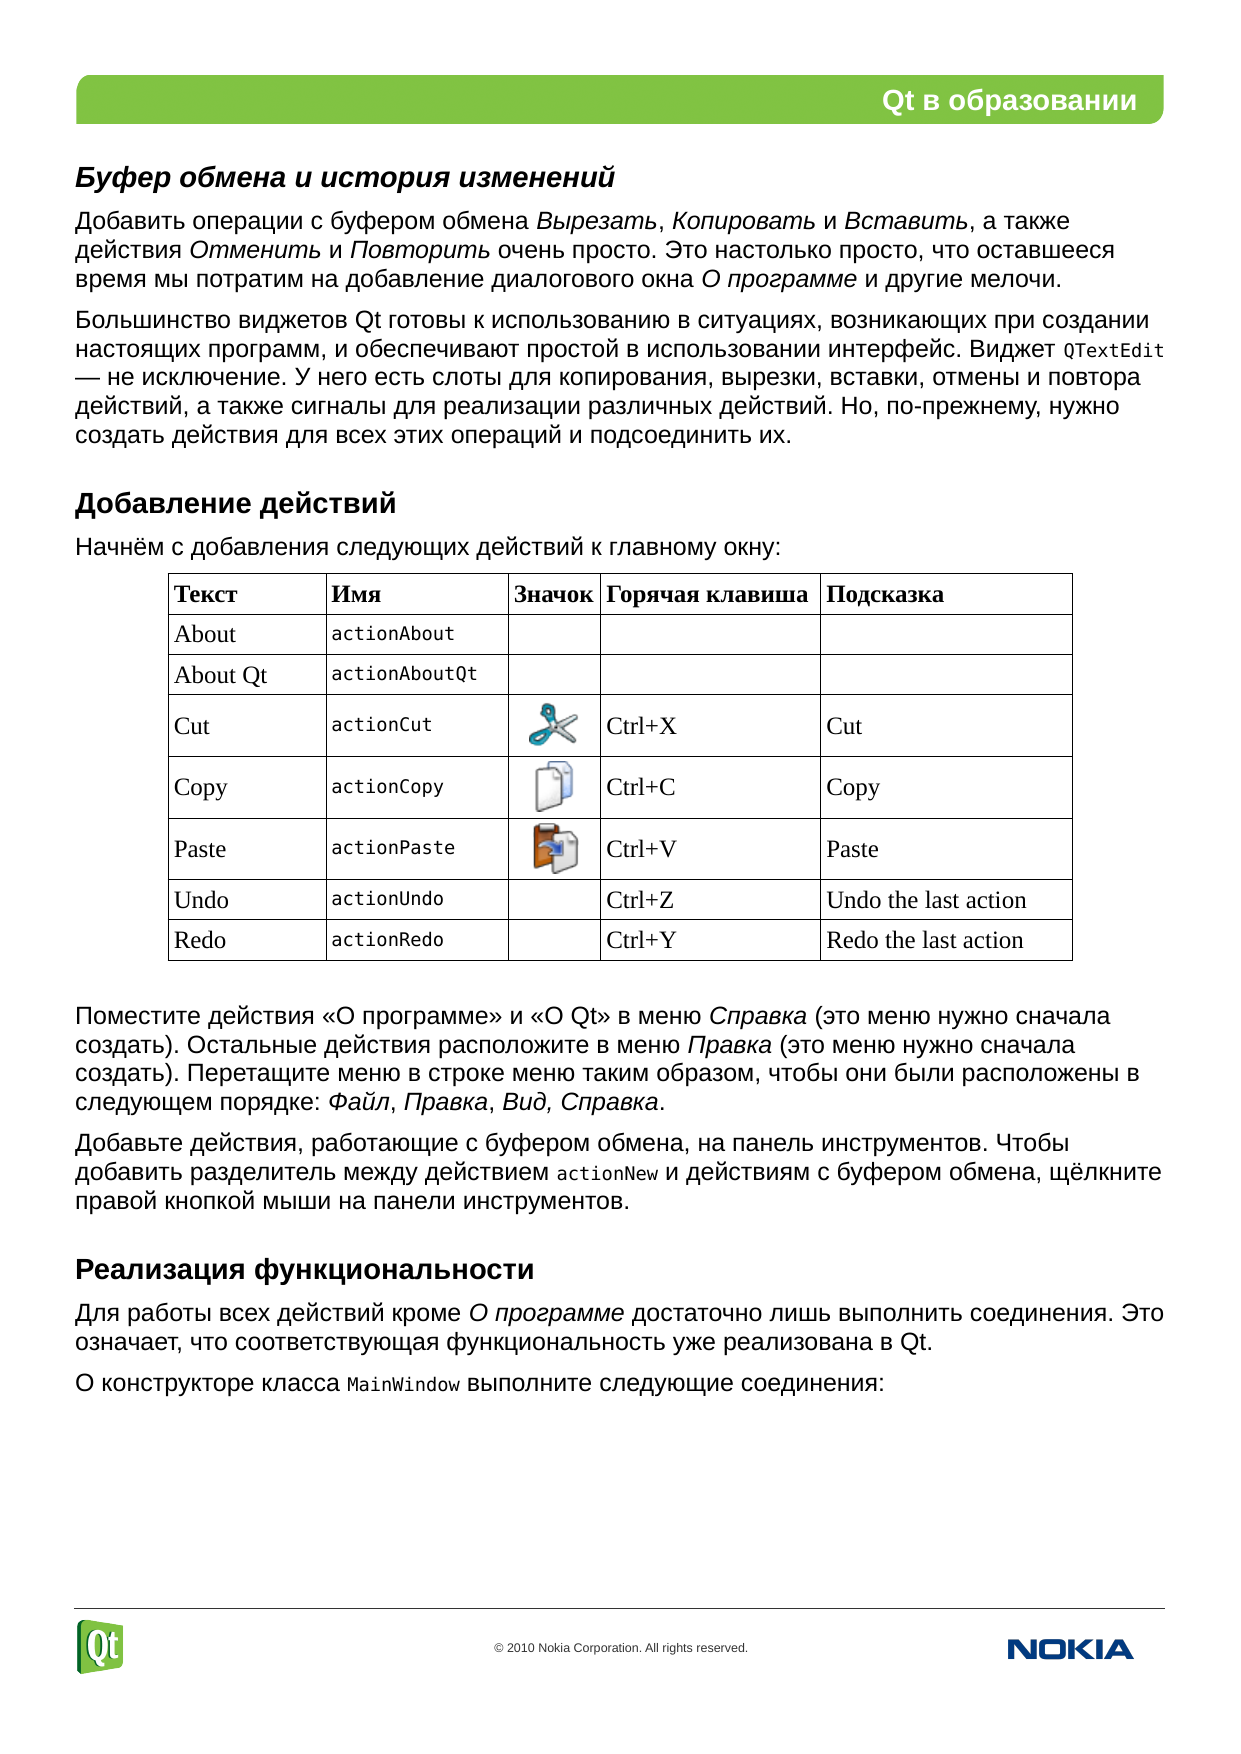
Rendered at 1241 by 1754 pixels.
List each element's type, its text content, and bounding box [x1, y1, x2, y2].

table_cell Ctrl+X [601, 695, 820, 756]
table_cell Paste [821, 819, 1072, 879]
text Добавьте действия, работающие с буфером обмена, на панель инструментов. Чтобы добавить разделитель между действием actionNew и действиям с буфером обмена, щёлкните правой кнопкой мыши на панели инструментов. [75, 1128, 1165, 1215]
subtitle Реализация функциональности [75, 1252, 1165, 1286]
table_cell Copy [821, 757, 1072, 817]
text Добавить операции с буфером обмена Вырезать, Копировать и Вставить, а также действия Отменить и Повторить очень просто. Это настолько просто, что оставшееся время мы потратим на добавление диалогового окна О программе и другие мелочи. [75, 206, 1165, 292]
table_cell Copy [169, 757, 326, 817]
table_cell [601, 655, 820, 694]
table_cell Redo [169, 920, 326, 959]
table_cell [509, 655, 600, 694]
subtitle Буфер обмена и история изменений [75, 160, 1165, 193]
table_cell actionAboutQt [327, 655, 508, 694]
table_cell [509, 880, 600, 919]
picture [978, 1610, 1164, 1688]
text Начнём с добавления следующих действий к главному окну: [75, 532, 1165, 561]
text О конструкторе класса MainWindow выполните следующие соединения: [75, 1368, 1165, 1397]
picture [529, 761, 579, 812]
table_cell Cut [821, 695, 1072, 756]
table_cell [601, 615, 820, 654]
table_header Имя [327, 574, 508, 614]
table_cell actionPaste [327, 819, 508, 879]
table_header Текст [169, 574, 326, 614]
subtitle Добавление действий [75, 486, 1165, 519]
text Большинство виджетов Qt готовы к использованию в ситуациях, возникающих при создании настоящих программ, и обеспечивают простой в использовании интерфейс. Виджет QTextEdit — не исключение. У него есть слоты для копирования, вырезки, вставки, отмены и повтора действий, а также сигналы для реализации различных действий. Но, по-прежнему, нужно создать действия для всех этих операций и подсоединить их. [75, 305, 1165, 448]
table_header Значок [509, 574, 600, 614]
table_cell Ctrl+C [601, 757, 820, 817]
table_cell [509, 615, 600, 654]
picture [529, 700, 579, 751]
table_cell Undo the last action [821, 880, 1072, 919]
table_cell [509, 695, 600, 756]
table_cell actionCut [327, 695, 508, 756]
table_cell actionRedo [327, 920, 508, 959]
table_cell [509, 757, 600, 817]
table_cell [821, 655, 1072, 694]
table_cell Ctrl+Y [601, 920, 820, 959]
table_cell actionCopy [327, 757, 508, 817]
table_cell actionAbout [327, 615, 508, 654]
table_header Подсказка [821, 574, 1072, 614]
table_cell [509, 819, 600, 879]
table_cell About [169, 615, 326, 654]
table_cell Paste [169, 819, 326, 879]
table_cell Ctrl+V [601, 819, 820, 879]
table_cell About Qt [169, 655, 326, 694]
table_header Горячая клавиша [601, 574, 820, 614]
table_cell [509, 920, 600, 959]
table_cell Redo the last action [821, 920, 1072, 959]
picture [529, 823, 579, 874]
text Поместите действия «О программе» и «О Qt» в меню Справка (это меню нужно сначала создать). Остальные действия расположите в меню Правка (это меню нужно сначала создать). Перетащите меню в строке меню таким образом, чтобы они были расположены в следующем порядке: Файл, Правка, Вид, Справка. [75, 1001, 1165, 1116]
table_cell [821, 615, 1072, 654]
table_cell Cut [169, 695, 326, 756]
picture [76, 75, 1164, 124]
table_cell Undo [169, 880, 326, 919]
table_cell Ctrl+Z [601, 880, 820, 919]
picture [73, 1615, 127, 1679]
text Для работы всех действий кроме О программе достаточно лишь выполнить соединения. Это означает, что соответствующая функциональность уже реализована в Qt. [75, 1298, 1165, 1356]
table_cell actionUndo [327, 880, 508, 919]
